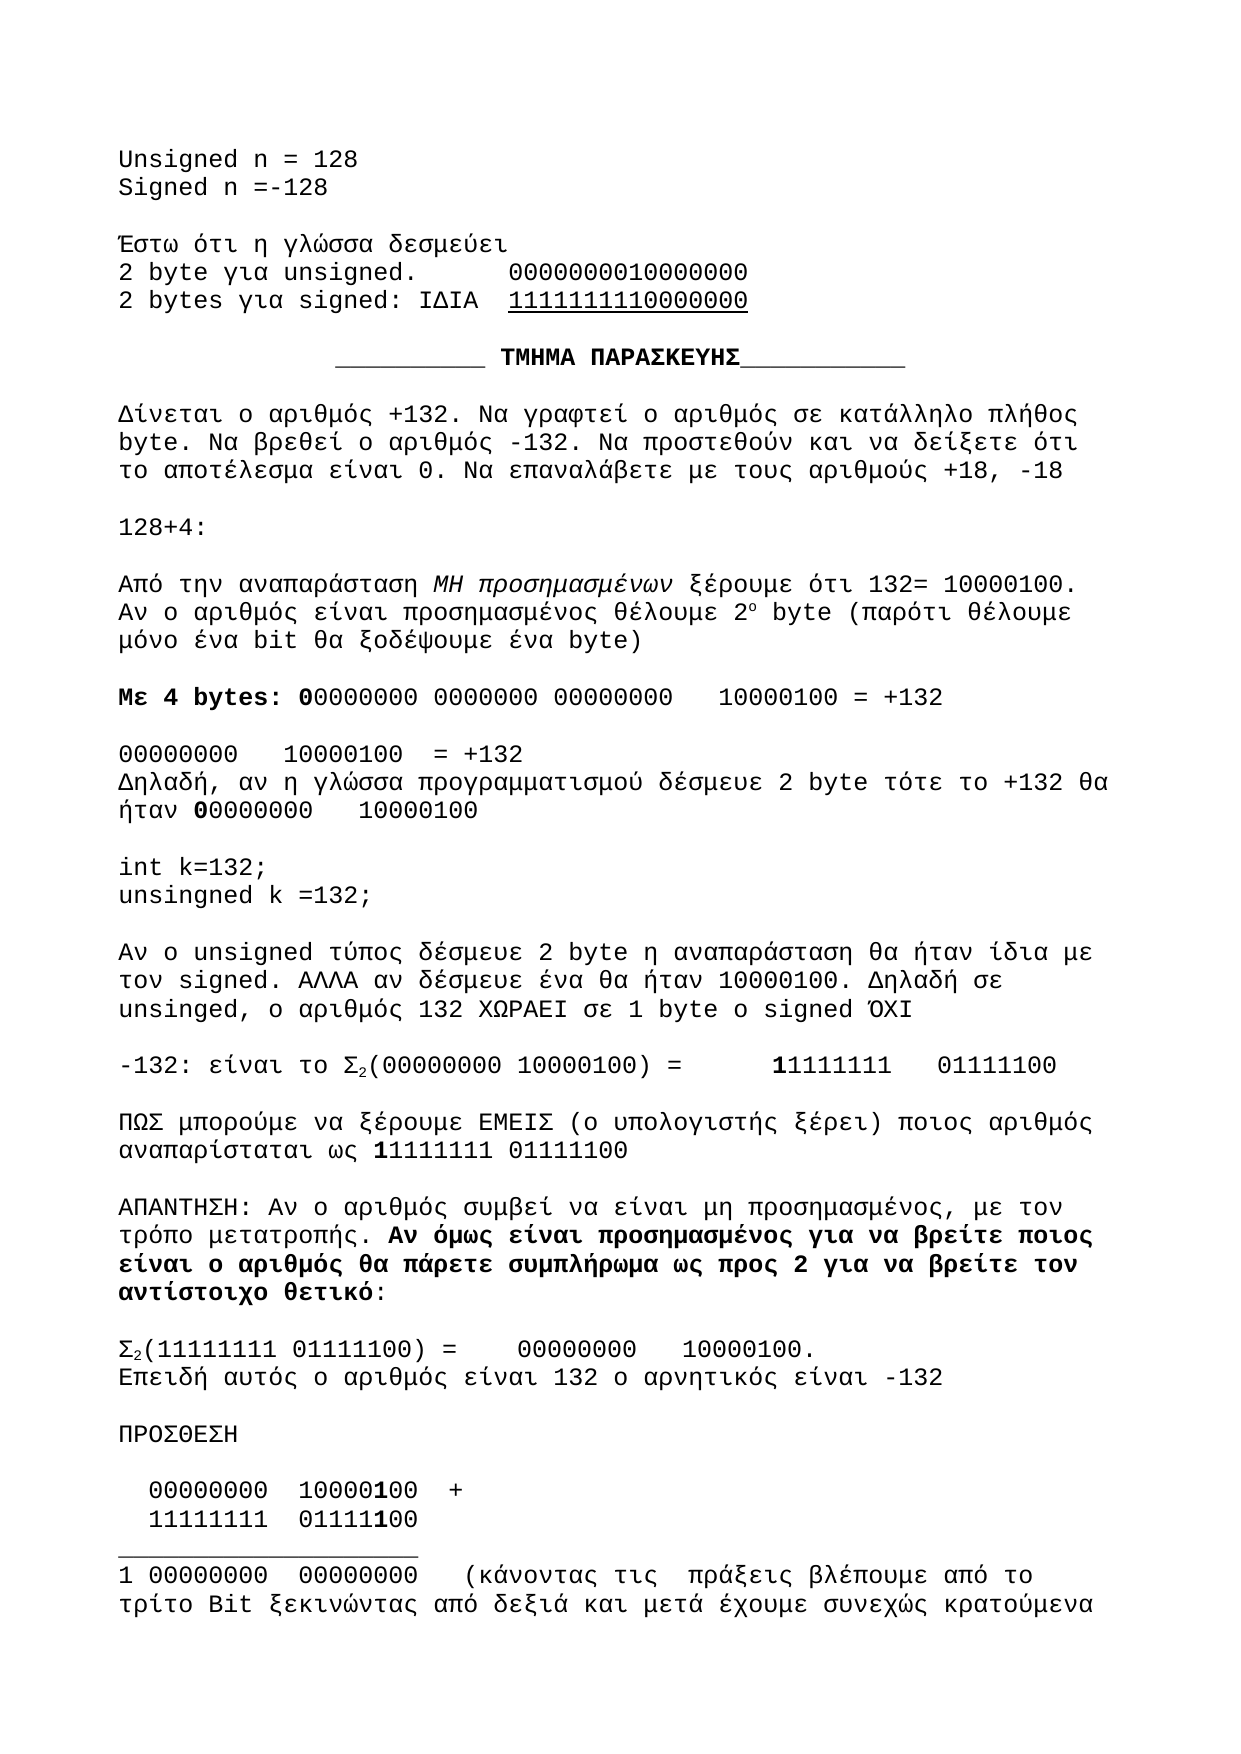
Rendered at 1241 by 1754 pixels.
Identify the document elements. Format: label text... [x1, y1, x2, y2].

text Από την αναπαράσταση ΜΗ προσημασμένων ξέρουμε ότι 132= 10000100. Αν ο αριθμός είναι προσημασμένος θέλουμε 2ο byte (παρότι θέλουμε μόνο ένα bit θα ξοδέψουμε ένα byte) [118, 571, 1122, 656]
text unsingned k =132; [118, 883, 1122, 911]
text -132: είναι το Σ2(00000000 10000100) = 11111111 01111100 [118, 1053, 1122, 1081]
text 1 00000000 00000000 (κάνοντας τις πράξεις βλέπουμε από το τρίτο Bit ξεκινώντας από δεξιά και μετά έχουμε συνεχώς κρατούμενα [118, 1563, 1122, 1620]
text Αν ο unsigned τύπος δέσμευε 2 byte η αναπαράσταση θα ήταν ίδια με τον signed. ΑΛΛΑ αν δέσμευε ένα θα ήταν 10000100. Δηλαδή σε unsinged, ο αριθμός 132 ΧΩΡΑΕΙ σε 1 byte ο signed ΌΧΙ [118, 940, 1122, 1025]
text Unsigned n = 128 [118, 146, 1122, 175]
text 128+4: [118, 515, 1122, 543]
text 00000000 10000100 + [118, 1478, 1122, 1506]
text 11111111 01111100 [118, 1506, 1122, 1535]
text 00000000 10000100 = +132 [118, 741, 1122, 770]
text Δηλαδή, αν η γλώσσα προγραμματισμού δέσμευε 2 byte τότε το +132 θα ήταν 00000000 10000100 [118, 770, 1122, 826]
text __________ ΤΜΗΜΑ ΠΑΡΑΣΚΕΥΗΣ___________ [118, 345, 1122, 373]
text ΑΠΑΝΤΗΣΗ: Αν ο αριθμός συμβεί να είναι μη προσημασμένος, με τον τρόπο μετατροπής. Αν όμως είναι προσημασμένος για να βρείτε ποιος είναι ο αριθμός θα πάρετε συμπλήρωμα ως προς 2 για να βρείτε τον αντίστοιχο θετικό: [118, 1195, 1122, 1308]
text 2 byte για unsigned. 0000000010000000 [118, 260, 1122, 288]
text int k=132; [118, 855, 1122, 883]
text 2 bytes για signed: IΔΙΑ 1111111110000000 [118, 288, 1122, 316]
text Επειδή αυτός ο αριθμός είναι 132 ο αρνητικός είναι -132 [118, 1365, 1122, 1393]
text Με 4 bytes: 00000000 0000000 00000000 10000100 = +132 [118, 685, 1122, 713]
text ΠΡΟΣΘΕΣΗ [118, 1421, 1122, 1450]
text Δίνεται ο αριθμός +132. Να γραφτεί ο αριθμός σε κατάλληλο πλήθος byte. Να βρεθεί ο αριθμός -132. Να προστεθούν και να δείξετε ότι το αποτέλεσμα είναι 0. Να επαναλάβετε με τους αριθμούς +18, -18 [118, 401, 1122, 486]
text Signed n =-128 [118, 175, 1122, 203]
text ΠΩΣ μπορούμε να ξέρουμε ΕΜΕΙΣ (ο υπολογιστής ξέρει) ποιος αριθμός αναπαρίσταται ως 11111111 01111100 [118, 1110, 1122, 1166]
text Σ2(11111111 01111100) = 00000000 10000100. [118, 1336, 1122, 1365]
text ____________________ [118, 1535, 1122, 1563]
text Έστω ότι η γλώσσα δεσμεύει [118, 231, 1122, 260]
